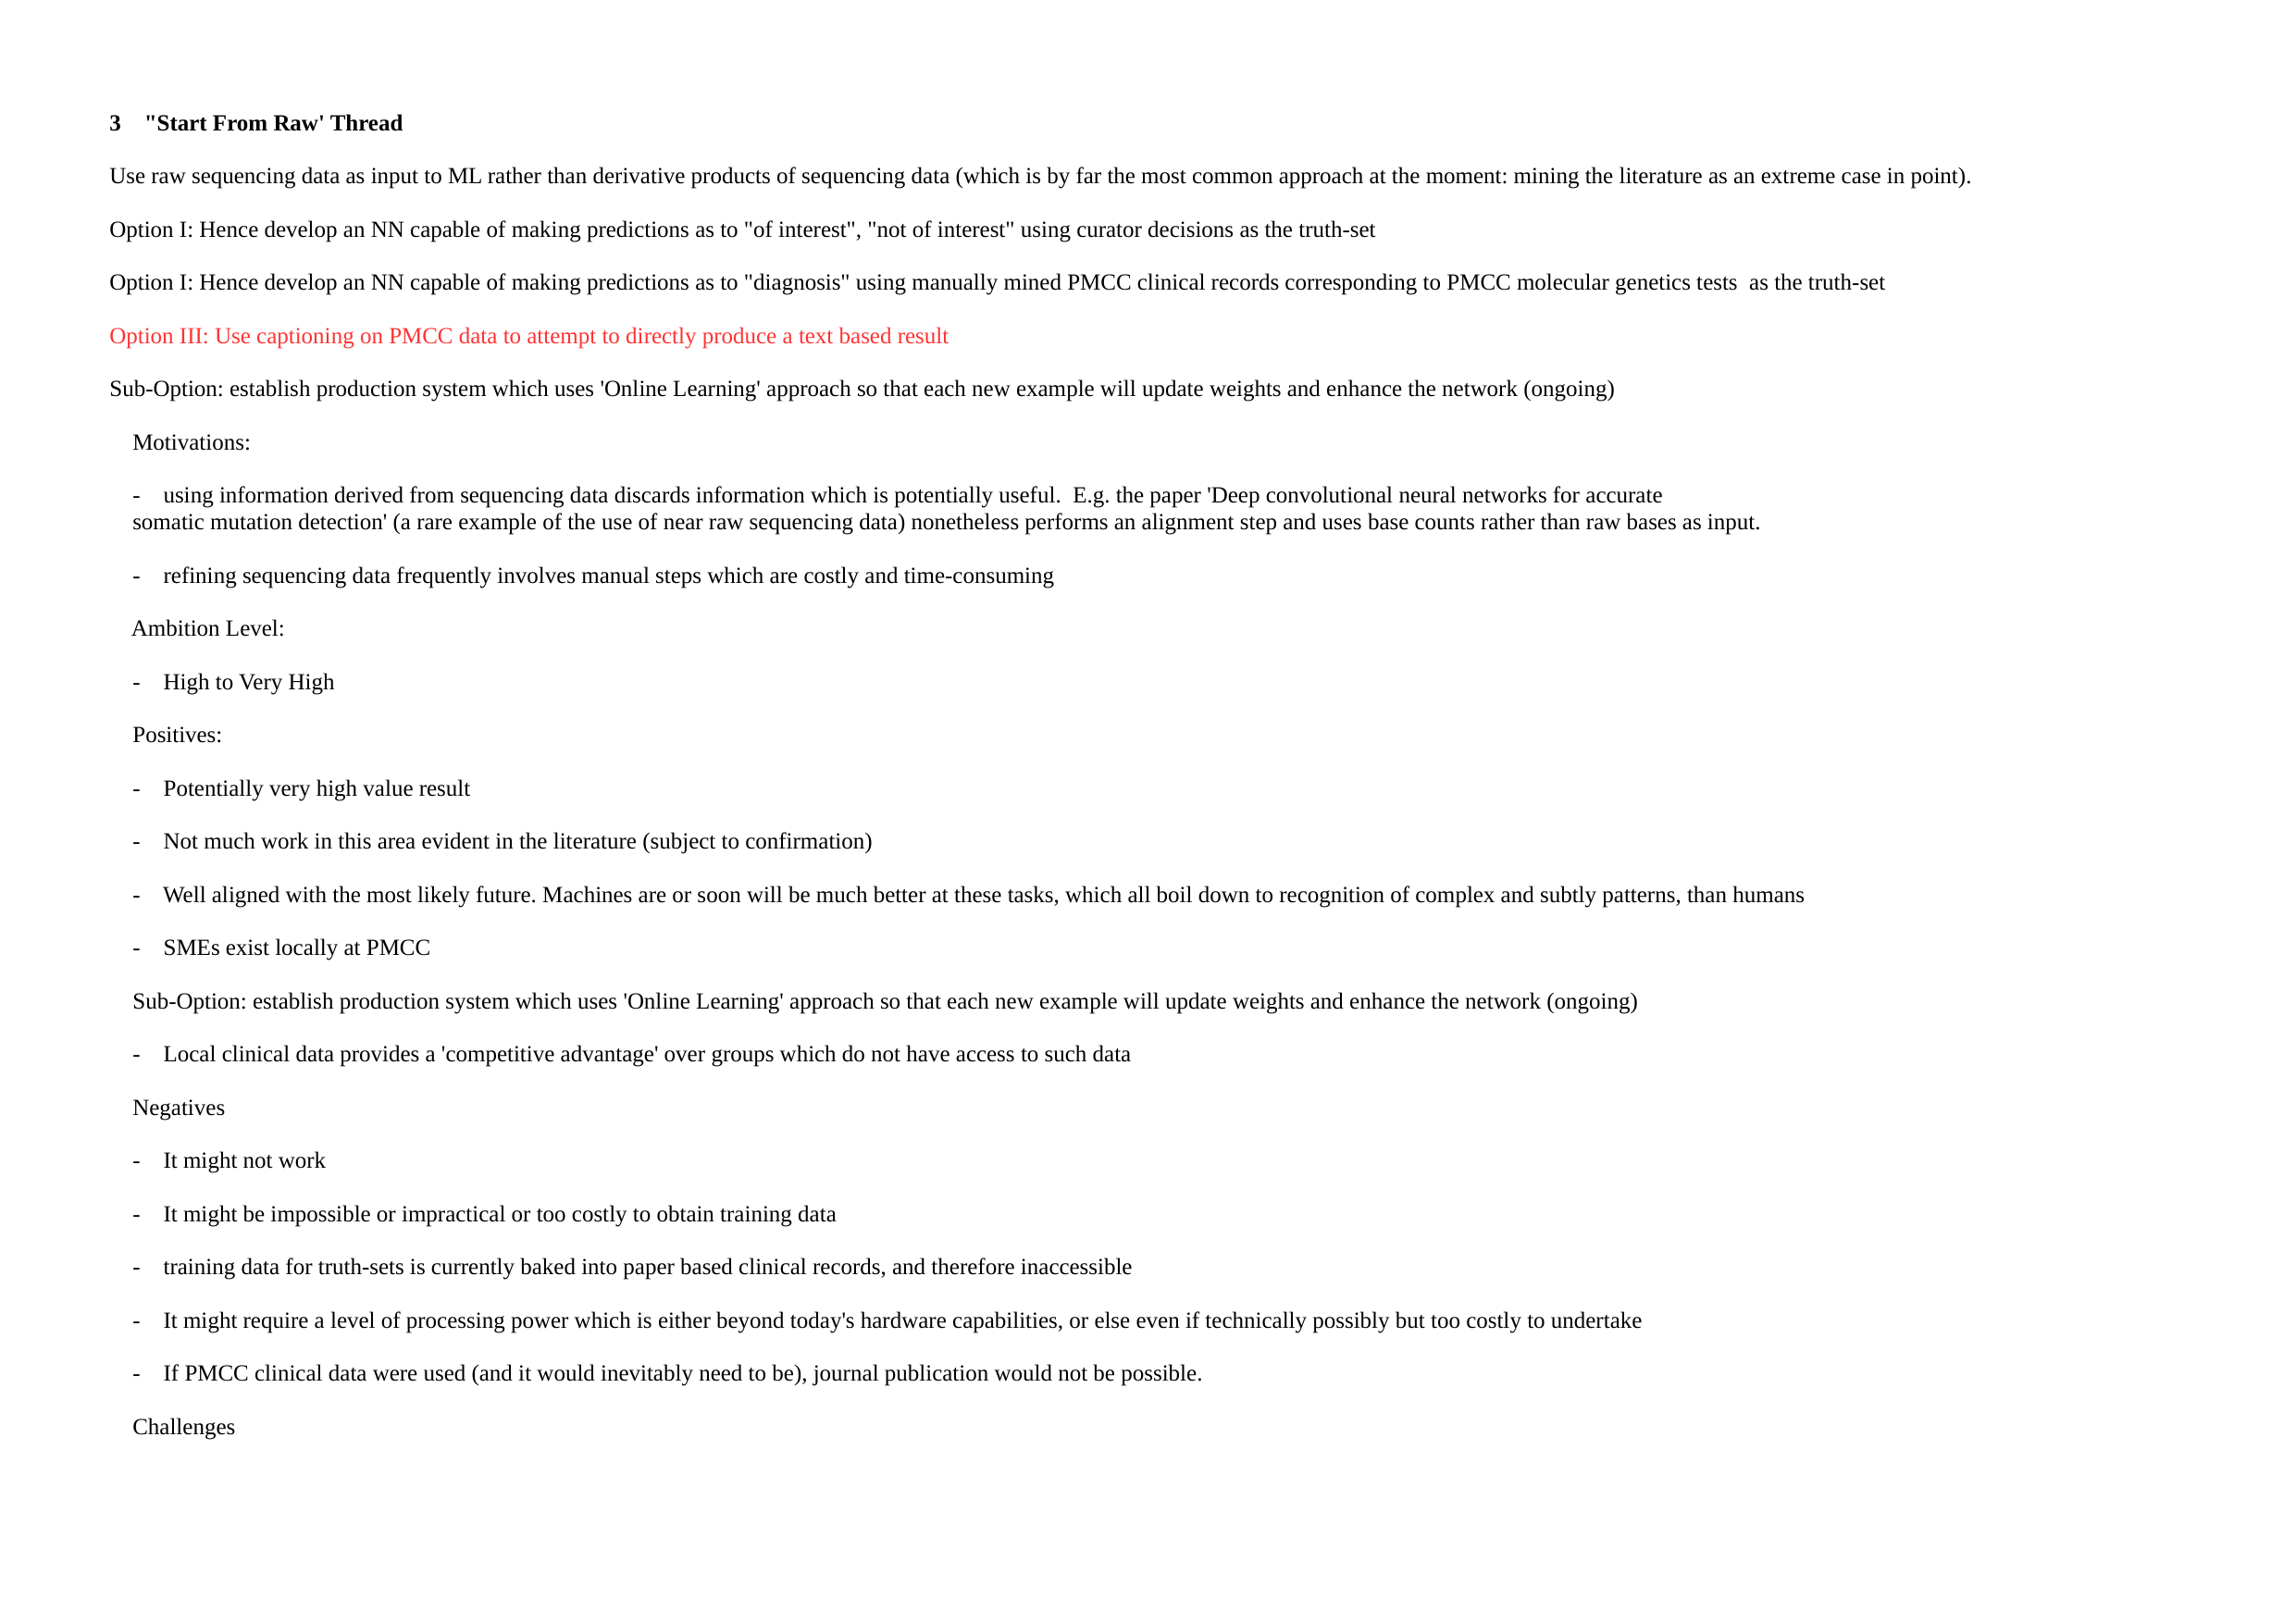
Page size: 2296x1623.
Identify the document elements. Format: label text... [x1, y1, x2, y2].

text - It might require a level of processing power which is either beyond today's hardware capabilities, or else even if technically possibly but too costly to undertake [109, 1307, 2186, 1333]
text Challenges [109, 1413, 2186, 1440]
text - using information derived from sequencing data discards information which is potentially useful. E.g. the paper 'Deep convolutional neural networks for accurate [109, 482, 2186, 508]
text - training data for truth-sets is currently baked into paper based clinical records, and therefore inaccessible [109, 1253, 2186, 1280]
text Negatives [109, 1094, 2186, 1121]
text - refining sequencing data frequently involves manual steps which are costly and time-consuming [109, 562, 2186, 588]
text - Local clinical data provides a 'competitive advantage' over groups which do not have access to such data [109, 1040, 2186, 1067]
text Ambition Level: [109, 614, 2186, 641]
text Sub-Option: establish production system which uses 'Online Learning' approach so that each new example will update weights and enhance the network (ongoing) [109, 376, 2186, 402]
text Option I: Hence develop an NN capable of making predictions as to "of interest", "not of interest" using curator decisions as the truth-set [109, 216, 2186, 242]
text - Not much work in this area evident in the literature (subject to confirmation) [109, 827, 2186, 854]
text - Well aligned with the most likely future. Machines are or soon will be much better at these tasks, which all boil down to recognition of complex and subtly patterns, than humans [109, 881, 2186, 908]
text - Potentially very high value result [109, 774, 2186, 801]
text - SMEs exist locally at PMCC [109, 934, 2186, 960]
text - High to Very High [109, 668, 2186, 695]
text Sub-Option: establish production system which uses 'Online Learning' approach so that each new example will update weights and enhance the network (ongoing) [109, 987, 2186, 1014]
text Option I: Hence develop an NN capable of making predictions as to "diagnosis" using manually mined PMCC clinical records corresponding to PMCC molecular genetics tests as the truth-set [109, 269, 2186, 295]
text - It might be impossible or impractical or too costly to obtain training data [109, 1200, 2186, 1227]
text 3 "Start From Raw' Thread [109, 109, 2186, 136]
text Motivations: [109, 428, 2186, 455]
text Option III: Use captioning on PMCC data to attempt to directly produce a text based result [109, 322, 2186, 349]
text somatic mutation detection' (a rare example of the use of near raw sequencing data) nonetheless performs an alignment step and uses base counts rather than raw bases as input. [109, 508, 2186, 535]
text Positives: [109, 721, 2186, 748]
text - If PMCC clinical data were used (and it would inevitably need to be), journal publication would not be possible. [109, 1359, 2186, 1386]
text - It might not work [109, 1146, 2186, 1173]
text Use raw sequencing data as input to ML rather than derivative products of sequencing data (which is by far the most common approach at the moment: mining the literature as an extreme case in point). [109, 163, 2186, 189]
